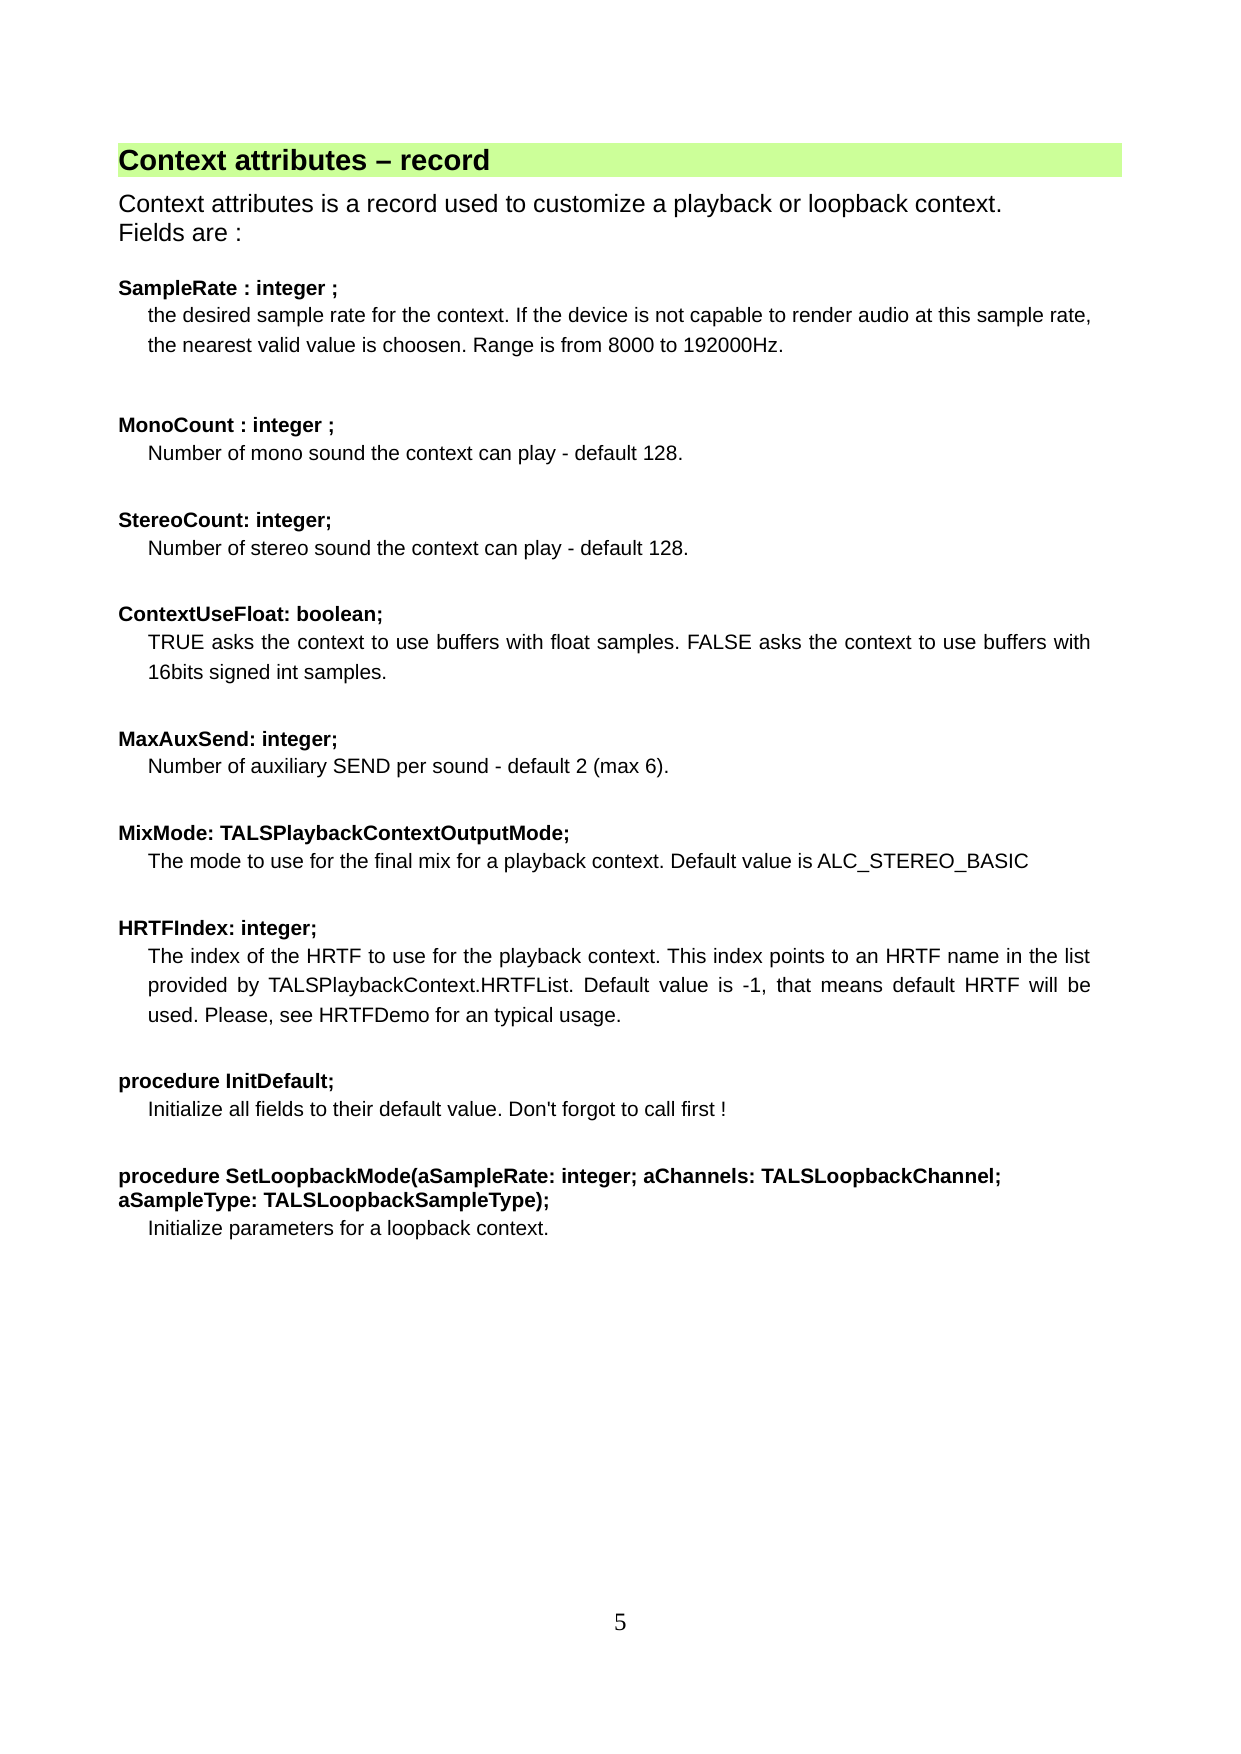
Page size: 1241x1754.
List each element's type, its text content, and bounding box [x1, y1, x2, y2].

text Number of auxiliary SEND per sound - default 2 (max 6). [148, 750, 1093, 780]
text MaxAuxSend: integer; [118, 726, 1122, 750]
text Number of stereo sound the context can play - default 128. [148, 531, 1093, 561]
subtitle Context attributes – record [118, 143, 1122, 177]
text HRTFIndex: integer; [118, 916, 1122, 940]
text procedure SetLoopbackMode(aSampleRate: integer; aChannels: TALSLoopbackChannel; aSampleType: TALSLoopbackSampleType); [118, 1164, 1122, 1212]
text SampleRate : integer ; [118, 275, 1122, 299]
text StereoCount: integer; [118, 507, 1122, 531]
text the desired sample rate for the context. If the device is not capable to render audio at this sample rate, the nearest valid value is choosen. Range is from 8000 to 192000Hz. [148, 299, 1093, 358]
text Initialize all fields to their default value. Don't forgot to call first ! [148, 1093, 1093, 1123]
text procedure InitDefault; [118, 1069, 1122, 1093]
text Context attributes is a record used to customize a playback or loopback context. Fields are : [118, 189, 1063, 247]
text The index of the HRTF to use for the playback context. This index points to an HRTF name in the list provided by TALSPlaybackContext.HRTFList. Default value is -1, that means default HRTF will be used. Please, see HRTFDemo for an typical usage. [148, 940, 1093, 1028]
text MixMode: TALSPlaybackContextOutputMode; [118, 821, 1122, 845]
text Initialize parameters for a loopback context. [148, 1212, 1093, 1241]
text ContextUseFloat: boolean; [118, 602, 1122, 626]
text Number of mono sound the context can play - default 128. [148, 437, 1093, 466]
text MonoCount : integer ; [118, 413, 1122, 437]
text TRUE asks the context to use buffers with float samples. FALSE asks the context to use buffers with 16bits signed int samples. [148, 626, 1093, 685]
text The mode to use for the final mix for a playback context. Default value is ALC_STEREO_BASIC [148, 845, 1093, 874]
